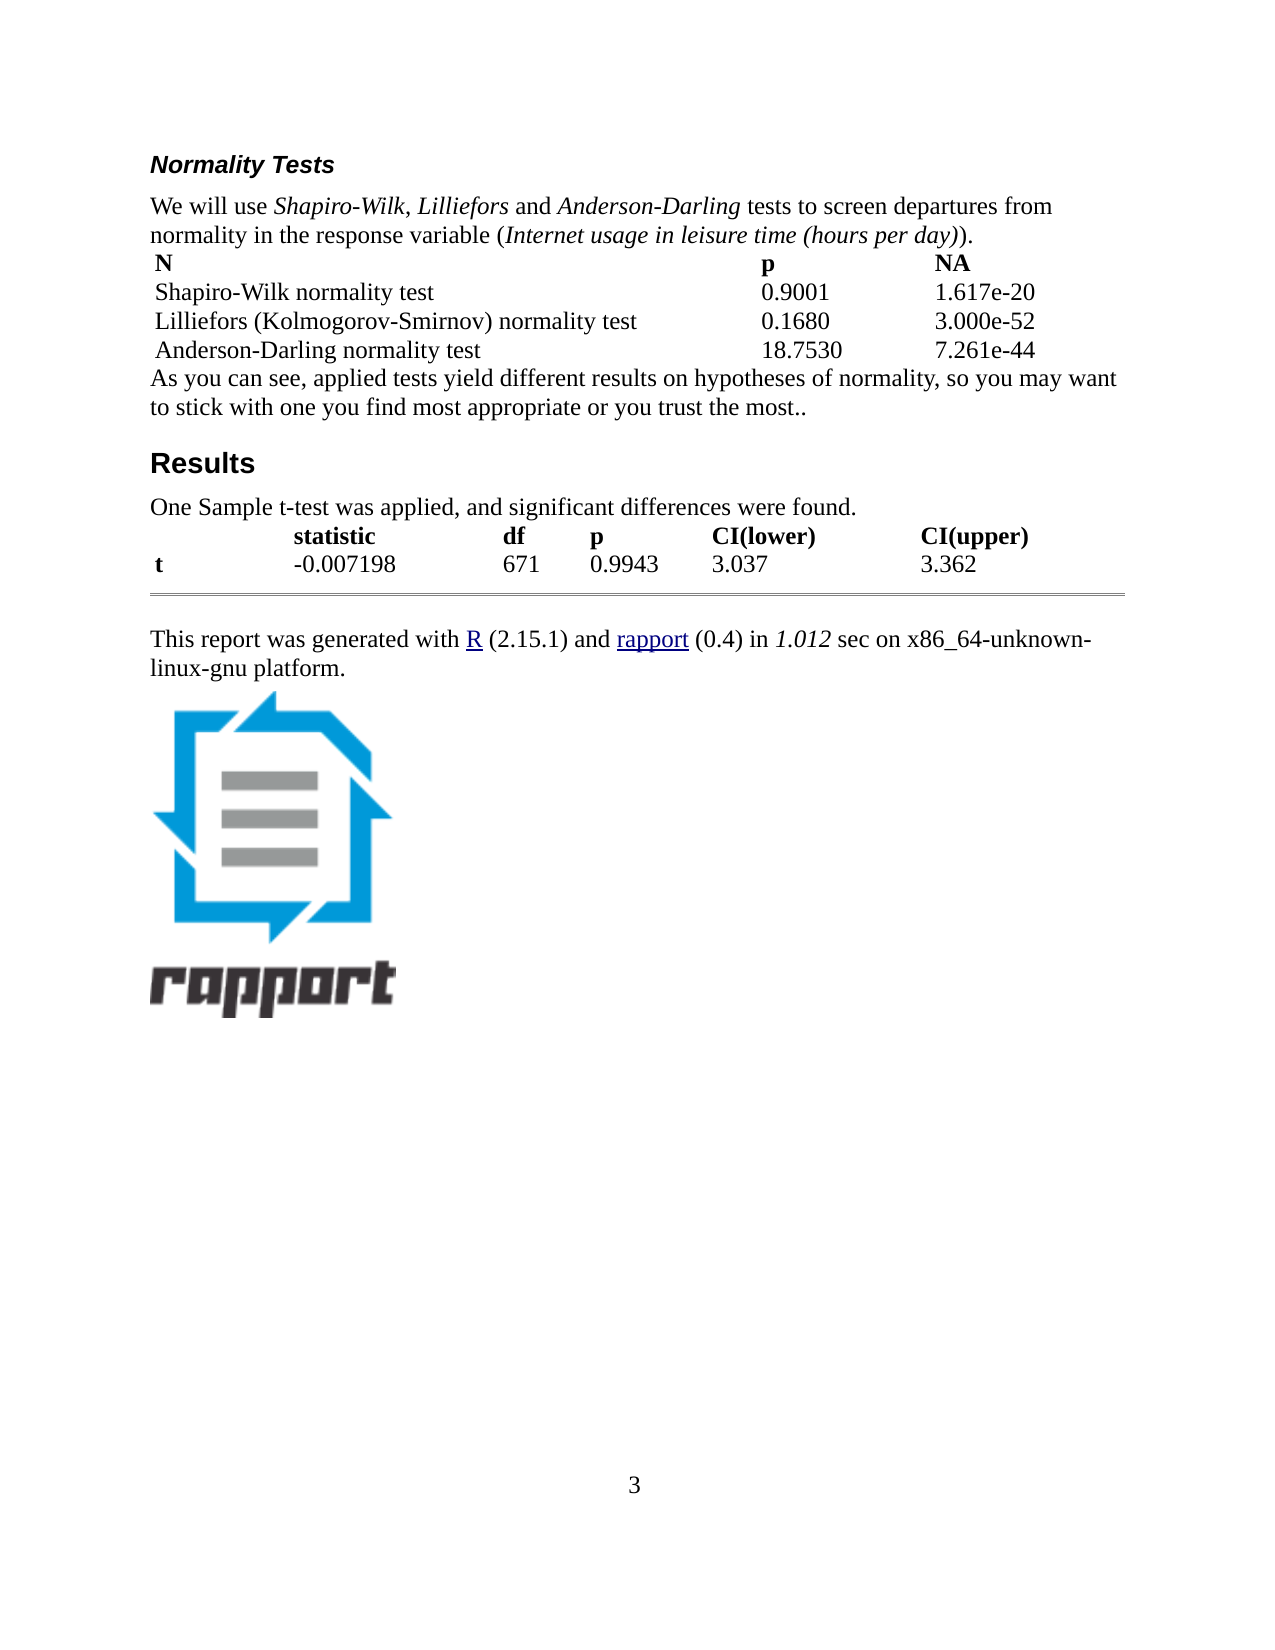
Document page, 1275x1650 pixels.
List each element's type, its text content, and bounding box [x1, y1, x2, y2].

table_header statistic [289, 521, 498, 549]
subtitle Results [150, 446, 1125, 479]
table_header p [757, 249, 930, 277]
table_cell 7.261e-44 [930, 335, 1125, 363]
text As you can see, applied tests yield different results on hypotheses of normality, so you may want to stick with one you find most appropriate or you trust the most.. [150, 363, 1125, 421]
text One Sample t-test was applied, and significant differences were found. [150, 492, 1125, 521]
table_header N [150, 249, 757, 277]
table_cell Shapiro-Wilk normality test [150, 277, 757, 306]
table_header p [585, 521, 707, 549]
table_cell 18.7530 [757, 335, 930, 363]
table_header NA [930, 249, 1125, 277]
text This report was generated with R (2.15.1) and rapport (0.4) in 1.012 sec on x86_64-unknown-linux-gnu platform. [150, 624, 1125, 682]
table_cell 3.362 [916, 550, 1125, 578]
subtitle Normality Tests [150, 150, 1125, 178]
table_header df [498, 521, 585, 549]
table_cell 0.9001 [757, 277, 930, 306]
table_cell Anderson-Darling normality test [150, 335, 757, 363]
table_header CI(lower) [707, 521, 916, 549]
table_cell 3.037 [707, 550, 916, 578]
table_cell Lilliefors (Kolmogorov-Smirnov) normality test [150, 306, 757, 335]
table_header [150, 521, 289, 549]
picture [150, 691, 396, 1018]
table_cell -0.007198 [289, 550, 498, 578]
table_cell 0.9943 [585, 550, 707, 578]
table_cell 671 [498, 550, 585, 578]
table_cell 0.1680 [757, 306, 930, 335]
table_cell t [150, 550, 289, 578]
table_header CI(upper) [916, 521, 1125, 549]
table_cell 3.000e-52 [930, 306, 1125, 335]
table_cell 1.617e-20 [930, 277, 1125, 306]
text We will use Shapiro-Wilk, Lilliefors and Anderson-Darling tests to screen departures from normality in the response variable (Internet usage in leisure time (hours per day)). [150, 191, 1125, 248]
